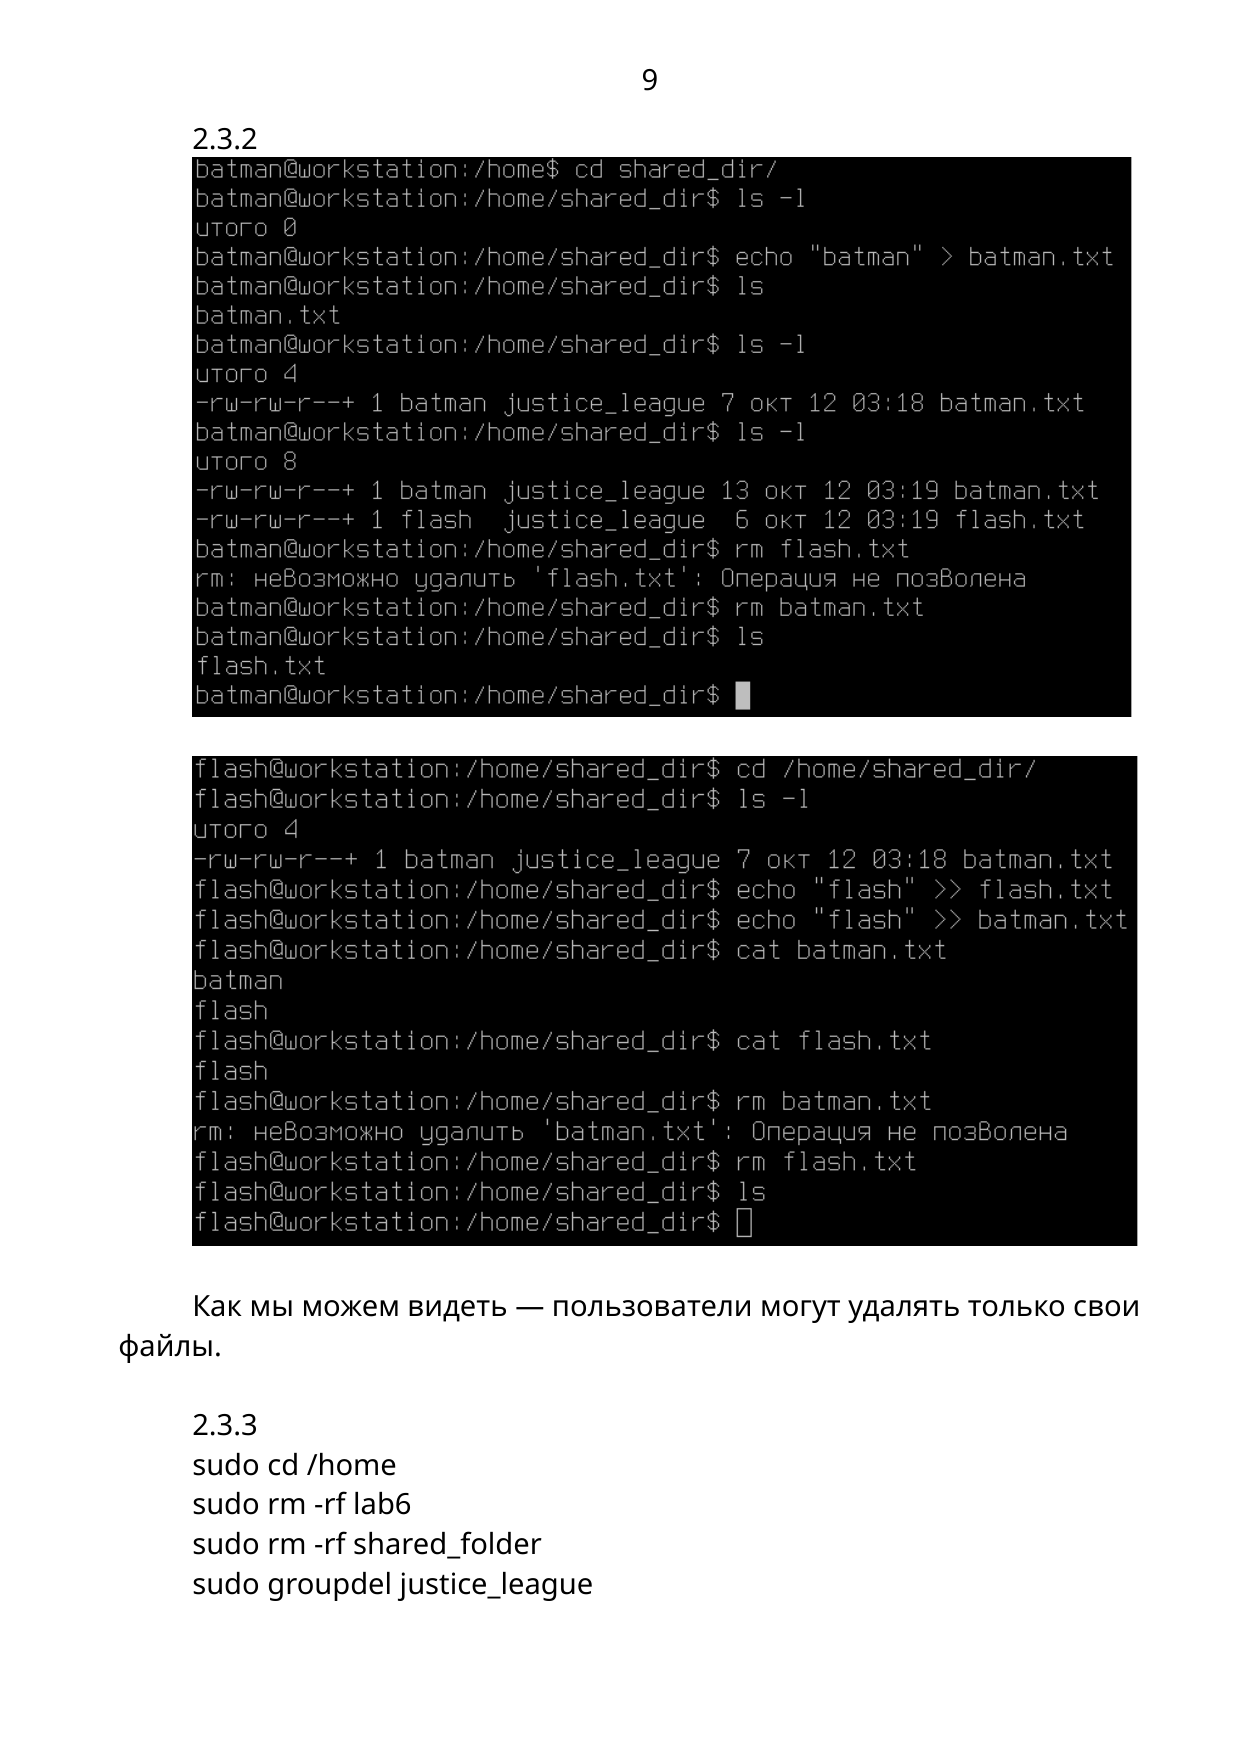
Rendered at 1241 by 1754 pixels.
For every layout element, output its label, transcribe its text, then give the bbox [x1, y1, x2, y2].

picture [192, 756, 1138, 1246]
text sudo cd /home [118, 1444, 1181, 1484]
text Как мы можем видеть — пользователи могут удалять только свои файлы. [118, 1285, 1181, 1364]
text sudo rm -rf shared_folder [118, 1523, 1181, 1563]
picture [192, 157, 1132, 717]
text sudo groupdel justice_league [118, 1563, 1181, 1603]
text 2.3.2 [118, 118, 1181, 158]
text 2.3.3 [118, 1404, 1181, 1444]
text sudo rm -rf lab6 [118, 1484, 1181, 1523]
